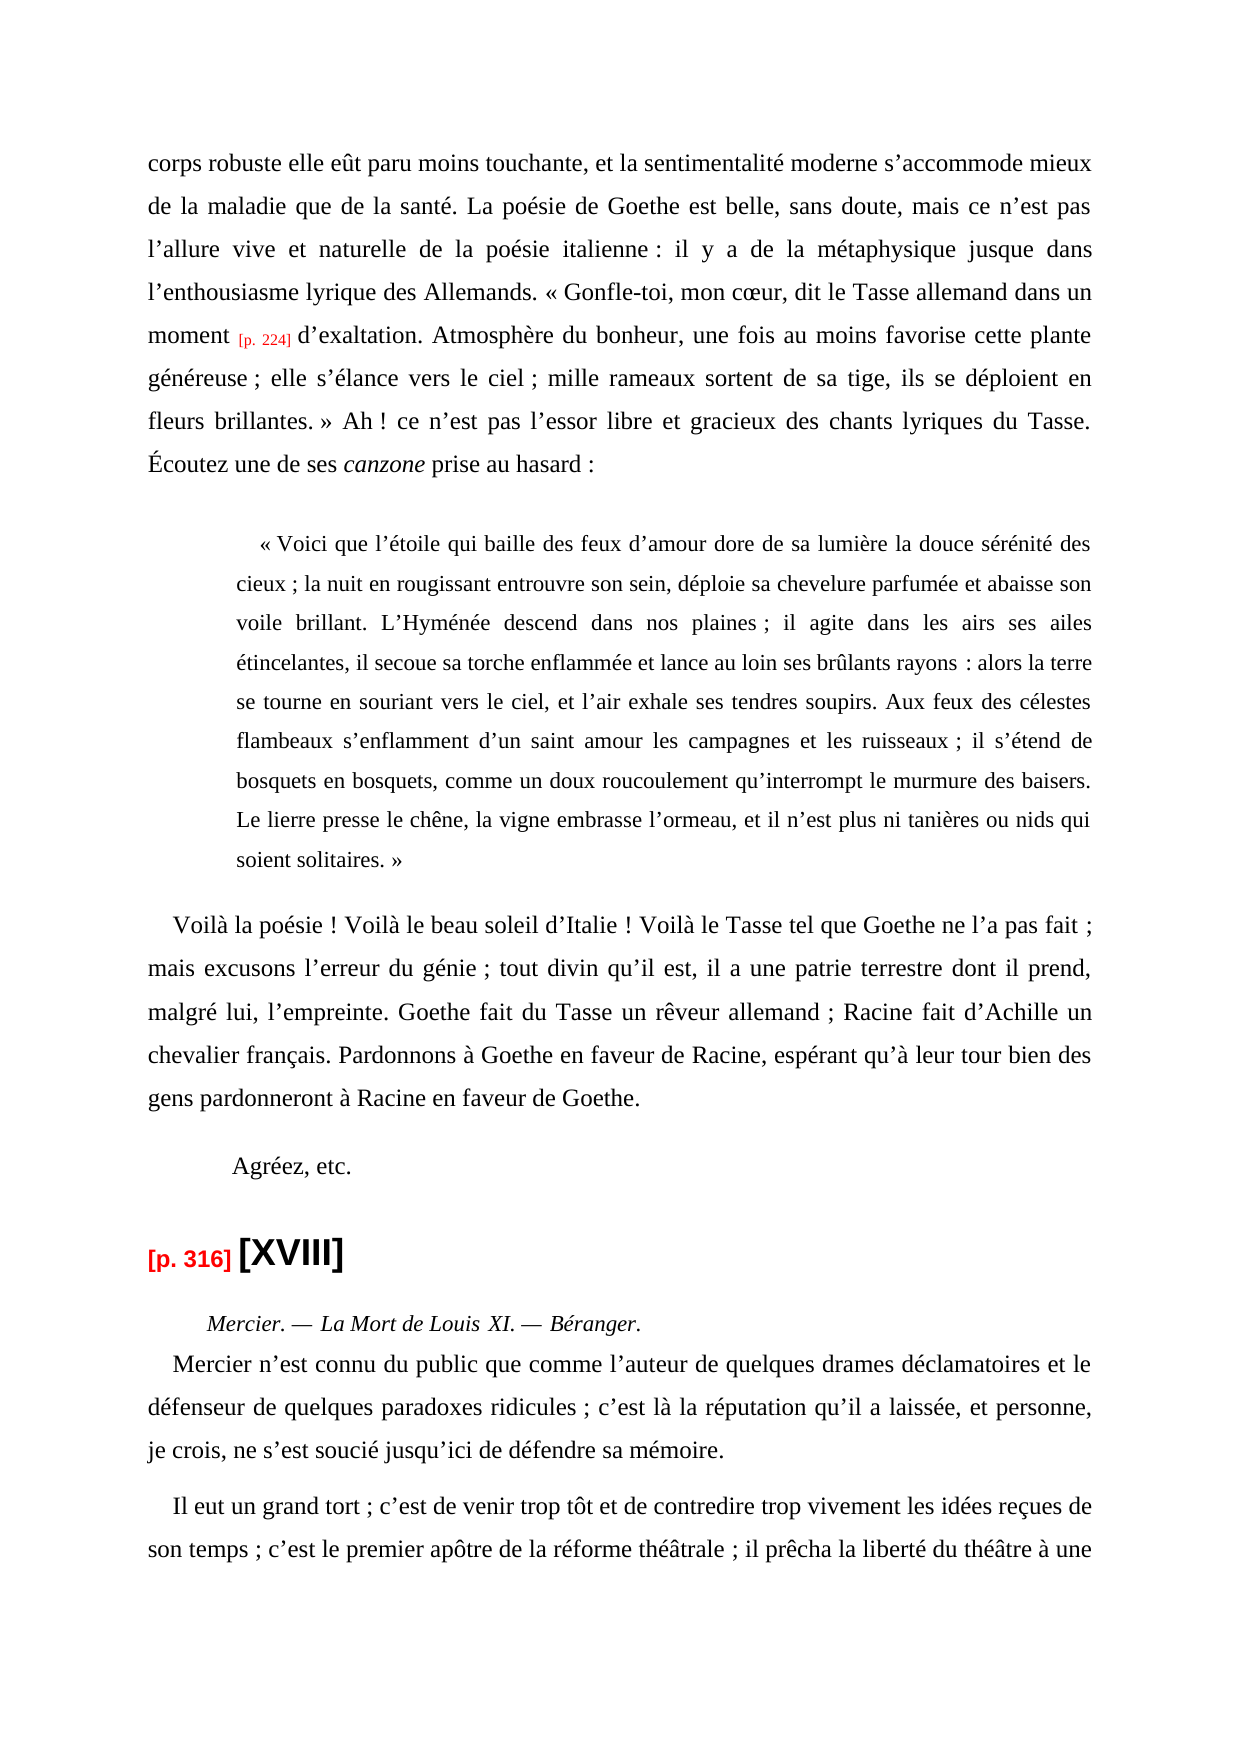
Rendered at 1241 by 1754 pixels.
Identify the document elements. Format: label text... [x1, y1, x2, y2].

text Voilà la poésie ! Voilà le beau soleil d’Italie ! Voilà le Tasse tel que Goethe ne l’a pas fait ; mais excusons l’erreur du génie ; tout divin qu’il est, il a une patrie terrestre dont il prend, malgré lui, l’empreinte. Goethe fait du Tasse un rêveur allemand ; Racine fait d’Achille un chevalier français. Pardonnons à Goethe en faveur de Racine, espérant qu’à leur tour bien des gens pardonneront à Racine en faveur de Goethe. [148, 910, 1093, 1112]
text Il eut un grand tort ; c’est de venir trop tôt et de contredire trop vivement les idées reçues de son temps ; c’est le premier apôtre de la réforme théâtrale ; il prêcha la liberté du théâtre à une [148, 1491, 1093, 1563]
text « Voici que l’étoile qui baille des feux d’amour dore de sa lumière la douce sérénité des cieux ; la nuit en rougissant entrouvre son sein, déploie sa chevelure parfumée et abaisse son voile brillant. L’Hyménée descend dans nos plaines ; il agite dans les airs ses ailes étincelantes, il secoue sa torche enflammée et lance au loin ses brûlants rayons : alors la terre se tourne en souriant vers le ciel, et l’air exhale ses tendres soupirs. Aux feux des célestes flambeaux s’enflamment d’un saint amour les campagnes et les ruisseaux ; il s’étend de bosquets en bosquets, comme un doux roucoulement qu’interrompt le murmure des baisers. Le lierre presse le chêne, la vigne embrasse l’ormeau, et il n’est plus ni tanières ou nids qui soient solitaires. » [236, 530, 1093, 872]
text Mercier. — La Mort de Louis XI. — Béranger. [207, 1310, 1033, 1337]
text Agréez, etc. [207, 1151, 1093, 1180]
subtitle [p. 316] [XVIII] [148, 1230, 1093, 1273]
text corps robuste elle eût paru moins touchante, et la sentimentalité moderne s’accommode mieux de la maladie que de la santé. La poésie de Goethe est belle, sans doute, mais ce n’est pas l’allure vive et naturelle de la poésie italienne : il y a de la métaphysique jusque dans l’enthousiasme lyrique des Allemands. « Gonfle-toi, mon cœur, dit le Tasse allemand dans un moment [p. 224] d’exaltation. Atmosphère du bonheur, une fois au moins favorise cette plante généreuse ; elle s’élance vers le ciel ; mille rameaux sortent de sa tige, ils se déploient en fleurs brillantes. » Ah ! ce n’est pas l’essor libre et gracieux des chants lyriques du Tasse. Écoutez une de ses canzone prise au hasard : [148, 148, 1093, 478]
text Mercier n’est connu du public que comme l’auteur de quelques drames déclamatoires et le défenseur de quelques paradoxes ridicules ; c’est là la réputation qu’il a laissée, et personne, je crois, ne s’est soucié jusqu’ici de défendre sa mémoire. [148, 1349, 1093, 1464]
